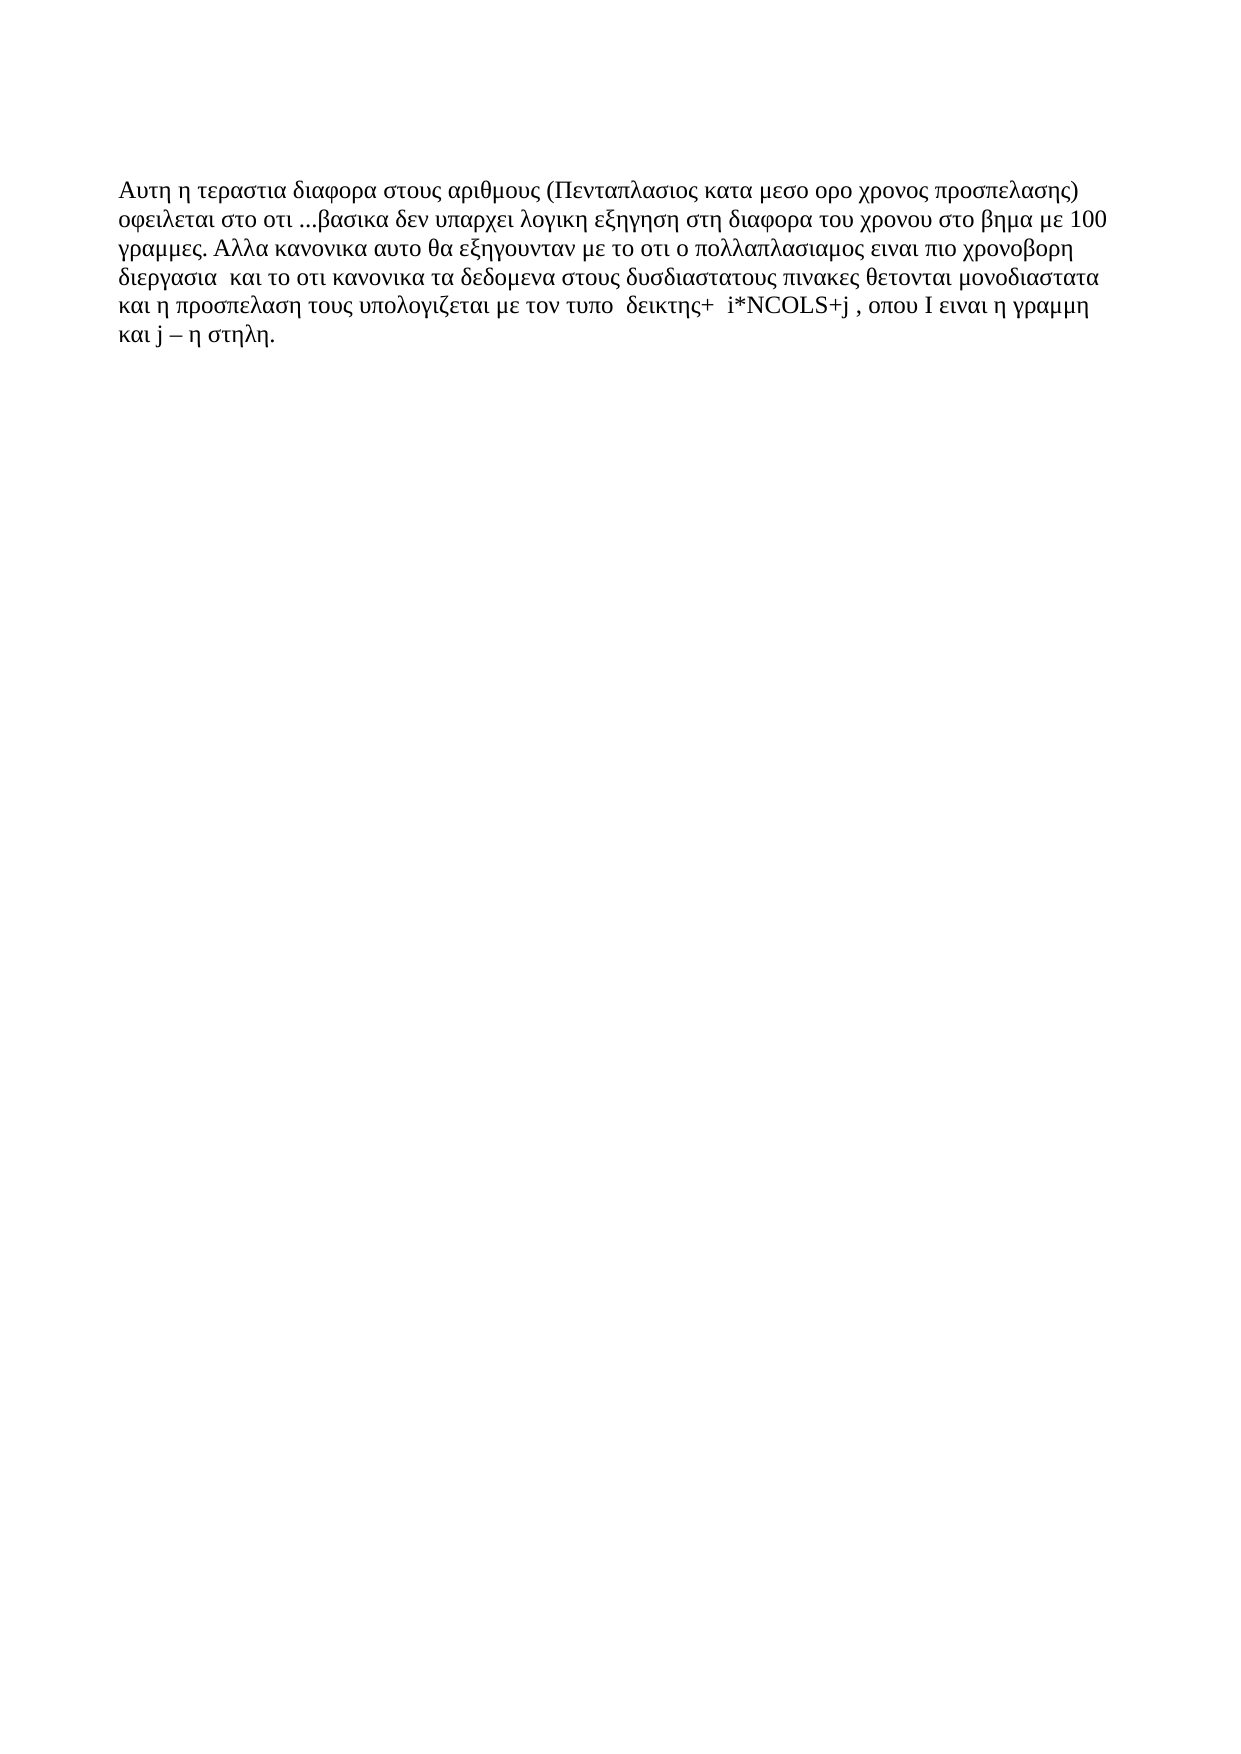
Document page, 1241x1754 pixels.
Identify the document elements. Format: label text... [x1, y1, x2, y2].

text Αυτη η τεραστια διαφορα στους αριθμους (Πενταπλασιος κατα μεσο ορο χρονος προσπελασης) οφειλεται στο οτι ...βασικα δεν υπαρχει λογικη εξηγηση στη διαφορα του χρονου στο βημα με 100 γραμμες. Αλλα κανονικα αυτο θα εξηγουνταν με το οτι ο πολλαπλασιαμος ειναι πιο χρονοβορη διεργασια και το οτι κανονικα τα δεδομενα στους δυσδιαστατους πινακες θετονται μονοδιαστατα και η προσπελαση τους υπολογιζεται με τον τυπο δεικτης+ i*NCOLS+j , οπου I ειναι η γραμμη και j – η στηλη. [118, 176, 1122, 348]
